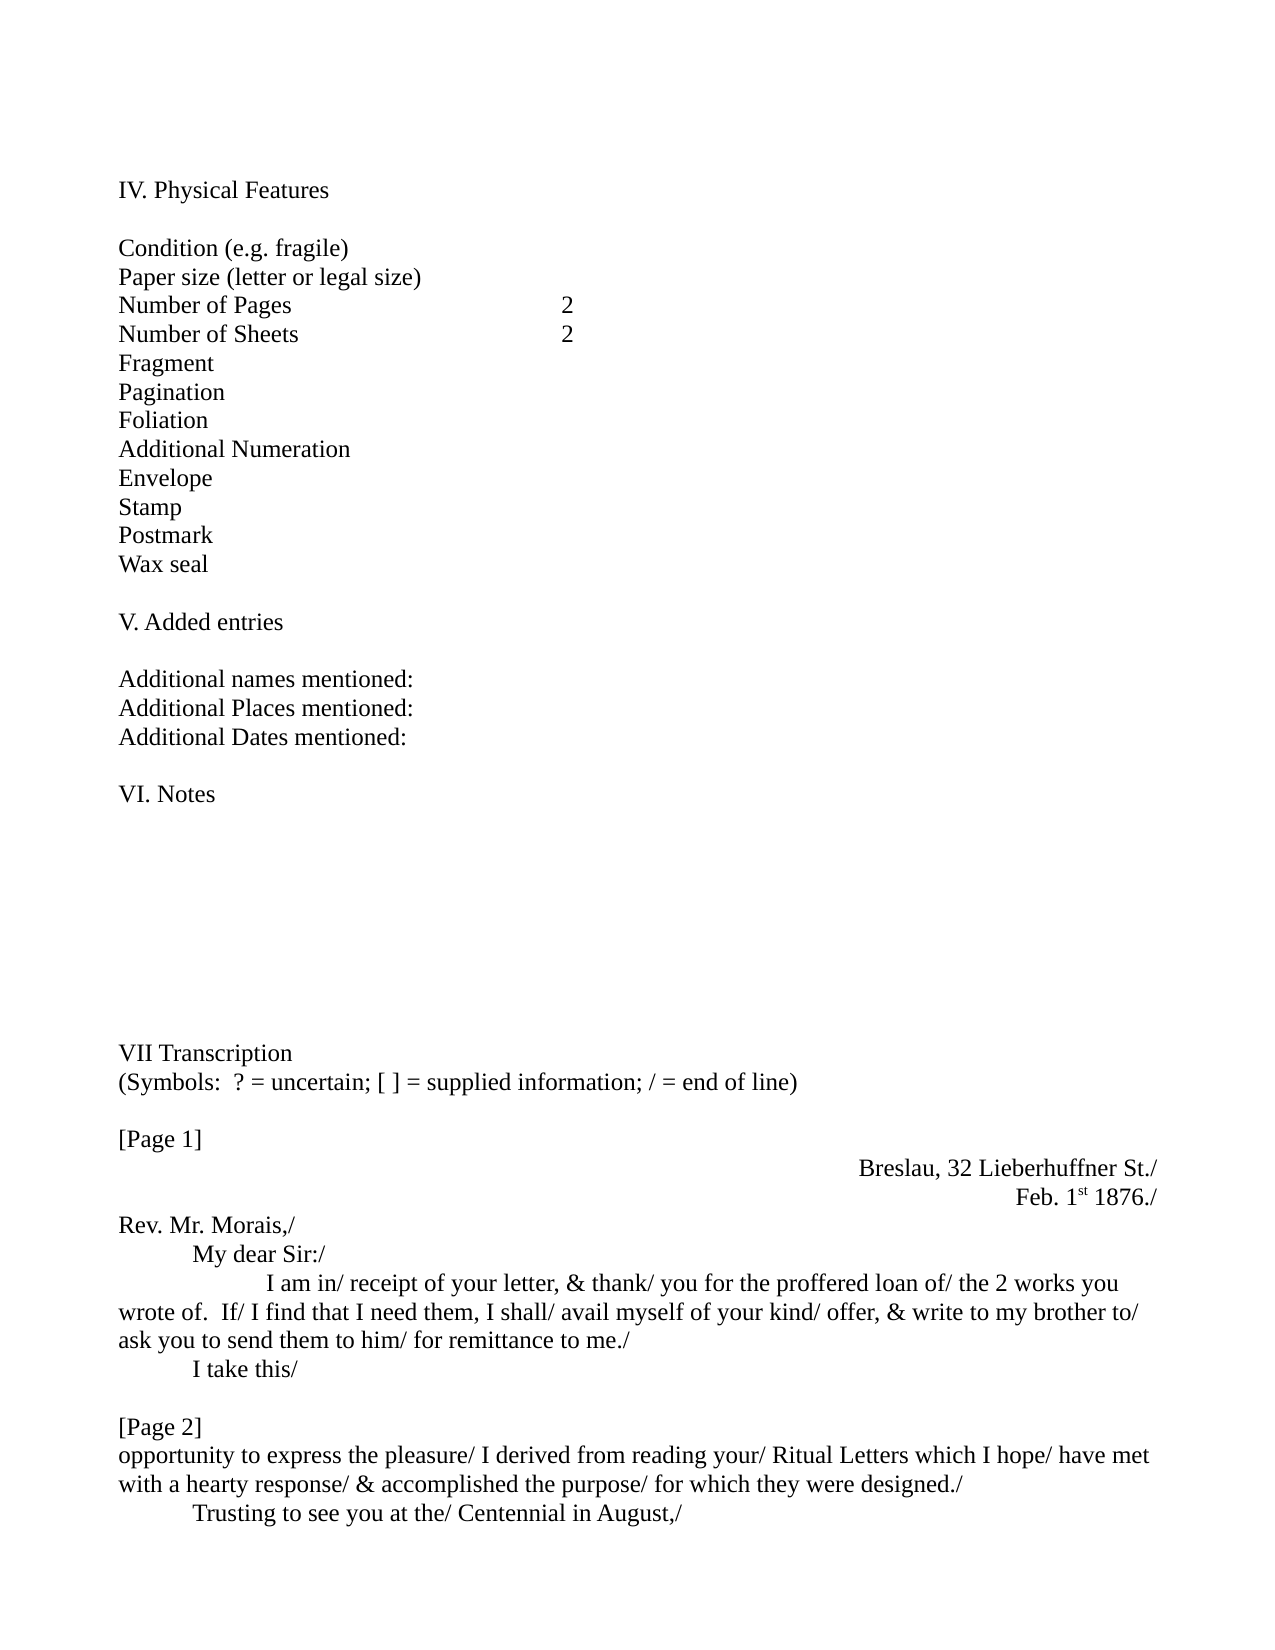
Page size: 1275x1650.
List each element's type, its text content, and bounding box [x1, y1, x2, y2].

text Number of Pages 2 [118, 291, 1157, 319]
text Pagination [118, 377, 1157, 406]
text Feb. 1st 1876./ [118, 1182, 1157, 1211]
text [Page 2] [118, 1412, 1157, 1441]
text Breslau, 32 Lieberhuffner St./ [118, 1153, 1157, 1182]
text Number of Sheets 2 [118, 319, 1157, 348]
text V. Added entries [118, 607, 1157, 636]
text I take this/ [118, 1354, 1157, 1383]
text Trusting to see you at the/ Centennial in August,/ [118, 1498, 1157, 1527]
text Foliation [118, 406, 1157, 434]
text Envelope [118, 463, 1157, 492]
text VII Transcription [118, 1038, 1157, 1067]
text Rev. Mr. Morais,/ [118, 1211, 1157, 1239]
text (Symbols: ? = uncertain; [ ] = supplied information; / = end of line) [118, 1067, 1157, 1096]
text Additional Dates mentioned: [118, 722, 1157, 751]
text Additional names mentioned: [118, 664, 1157, 693]
text Wax seal [118, 549, 1157, 578]
text Stamp [118, 492, 1157, 521]
text Paper size (letter or legal size) [118, 262, 1157, 291]
text Fragment [118, 348, 1157, 377]
text I am in/ receipt of your letter, & thank/ you for the proffered loan of/ the 2 works you wrote of. If/ I find that I need them, I shall/ avail myself of your kind/ offer, & write to my brother to/ ask you to send them to him/ for remittance to me./ [118, 1268, 1157, 1354]
text IV. Physical Features [118, 176, 1157, 204]
text Additional Places mentioned: [118, 693, 1157, 722]
text [Page 1] [118, 1124, 1157, 1153]
text opportunity to express the pleasure/ I derived from reading your/ Ritual Letters which I hope/ have met with a hearty response/ & accomplished the purpose/ for which they were designed./ [118, 1441, 1157, 1498]
text Postma rk [118, 521, 1157, 549]
text My dear Sir:/ [118, 1239, 1157, 1268]
text Condition (e.g. fragile) [118, 233, 1157, 262]
text Additional Numeration [118, 434, 1157, 463]
text VI. Notes [118, 779, 1157, 808]
